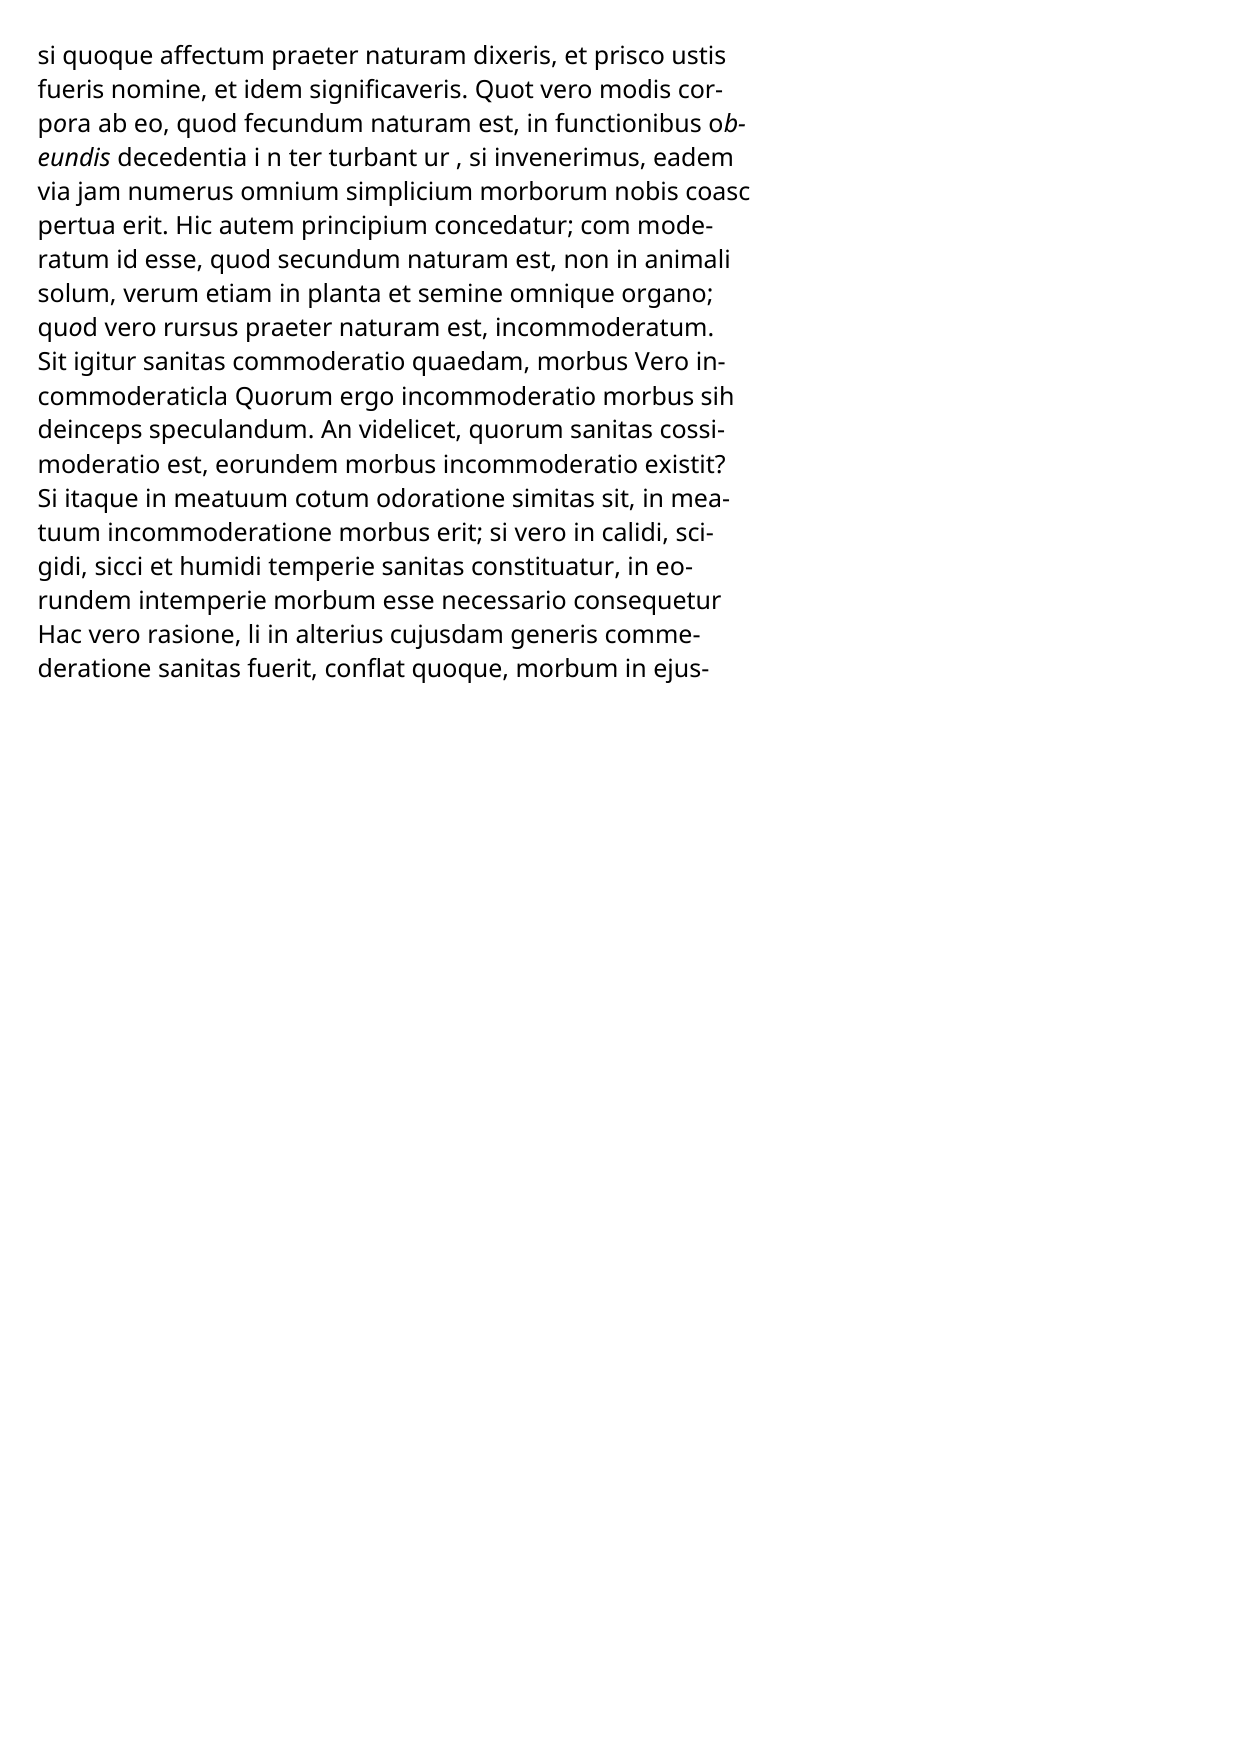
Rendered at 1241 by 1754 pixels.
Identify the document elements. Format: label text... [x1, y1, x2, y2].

text si quoque affectum praeter naturam dixeris, et prisco ustis fueris nomine, et idem significaveris. Quot vero modis cor- pora ab eo, quod fecundum naturam est, in functionibus ob- eundis decedentia i n ter turbant ur , si invenerimus, eadem via jam numerus omnium simplicium morborum nobis coasc pertua erit. Hic autem principium concedatur; com mode- ratum id esse, quod secundum naturam est, non in animali solum, verum etiam in planta et semine omnique organo; quod vero rursus praeter naturam est, incommoderatum. Sit igitur sanitas commoderatio quaedam, morbus Vero in- commoderaticla Quorum ergo incommoderatio morbus sih deinceps speculandum. An videlicet, quorum sanitas cossi- moderatio est, eorundem morbus incommoderatio existit? Si itaque in meatuum cotum odoratione simitas sit, in mea- tuum incommoderatione morbus erit; si vero in calidi, sci- gidi, sicci et humidi temperie sanitas constituatur, in eo- rundem intemperie morbum esse necessario consequetur Hac vero rasione, li in alterius cujusdam generis comme- deratione sanitas fuerit, conflat quoque, morbum in ejus- [37, 37, 1203, 685]
